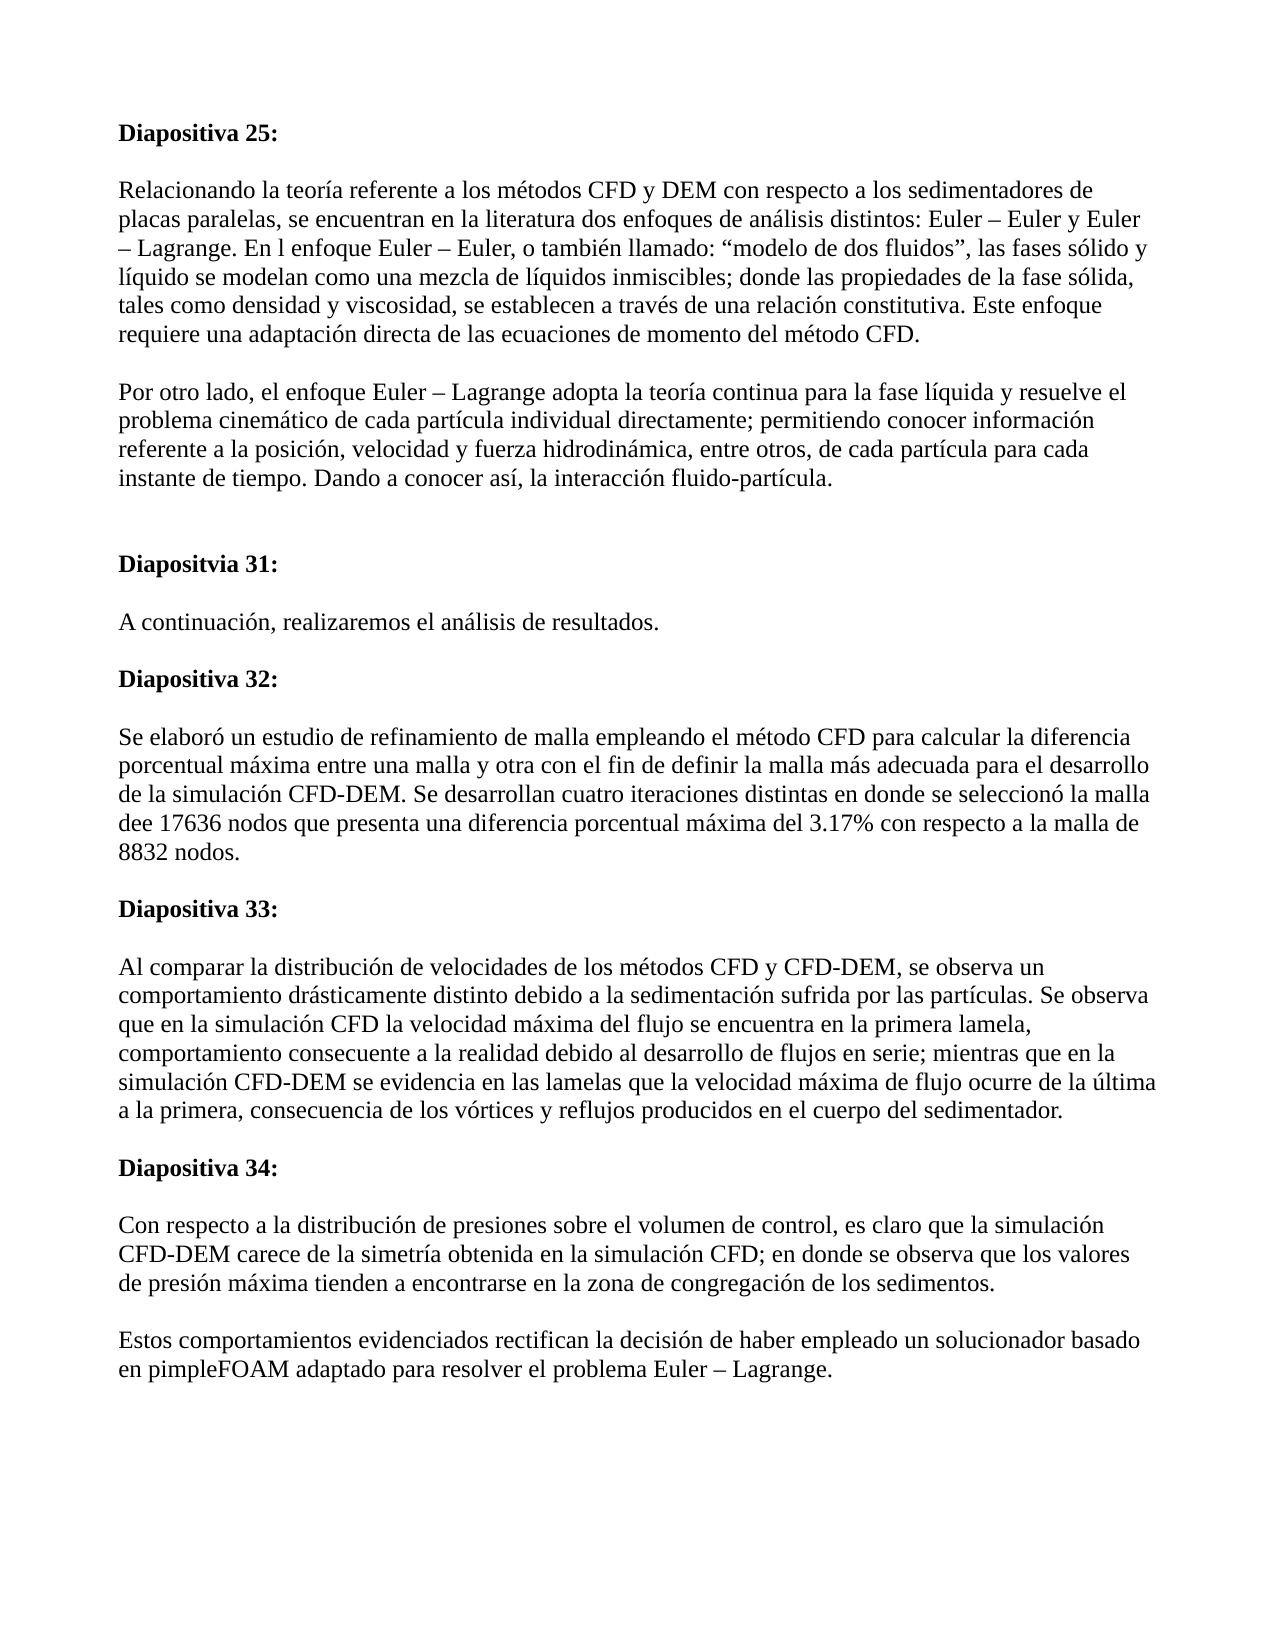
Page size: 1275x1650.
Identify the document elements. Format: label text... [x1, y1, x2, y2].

text Con respecto a la distribución de presiones sobre el volumen de control, es claro que la simulación CFD-DEM carece de la simetría obtenida en la simulación CFD; en donde se observa que los valores de presión máxima tienden a encontrarse en la zona de congregación de los sedimentos. [118, 1211, 1157, 1297]
text A continuación, realizaremos el análisis de resultados. [118, 607, 1157, 636]
text Diapositiva 33: [118, 894, 1157, 923]
text Por otro lado, el enfoque Euler – Lagrange adopta la teoría continua para la fase líquida y resuelve el problema cinemático de cada partícula individual directamente; permitiendo conocer información referente a la posición, velocidad y fuerza hidrodinámica, entre otros, de cada partícula para cada instante de tiempo. Dando a conocer así, la interacción fluido-partícula. [118, 377, 1157, 492]
text Diapositiva 32: [118, 664, 1157, 693]
text Estos comportamientos evidenciados rectifican la decisión de haber empleado un solucionador basado en pimpleFOAM adaptado para resolver el problema Euler – Lagrange. [118, 1326, 1157, 1383]
text Relacionando la teoría referente a los métodos CFD y DEM con respecto a los sedimentadores de placas paralelas, se encuentran en la literatura dos enfoques de análisis distintos: Euler – Euler y Euler – Lagrange. En l enfoque Euler – Euler, o también llamado: “modelo de dos fluidos”, las fases sólido y líquido se modelan como una mezcla de líquidos inmiscibles; donde las propiedades de la fase sólida, tales como densidad y viscosidad, se establecen a través de una relación constitutiva. Este enfoque requiere una adaptación directa de las ecuaciones de momento del método CFD. [118, 176, 1157, 348]
text Diapositvia 31: [118, 549, 1157, 578]
text Diapositiva 34: [118, 1153, 1157, 1182]
text Diapositiva 25: [118, 118, 1157, 147]
text Se elaboró un estudio de refinamiento de malla empleando el método CFD para calcular la diferencia porcentual máxima entre una malla y otra con el fin de definir la malla más adecuada para el desarrollo de la simulación CFD-DEM. Se desarrollan cuatro iteraciones distintas en donde se seleccionó la malla dee 17636 nodos que presenta una diferencia porcentual máxima del 3.17% con respecto a la malla de 8832 nodos. [118, 722, 1157, 866]
text Al comparar la distribución de velocidades de los métodos CFD y CFD-DEM, se observa un comportamiento drásticamente distinto debido a la sedimentación sufrida por las partículas. Se observa que en la simulación CFD la velocidad máxima del flujo se encuentra en la primera lamela, comportamiento consecuente a la realidad debido al desarrollo de flujos en serie; mientras que en la simulación CFD-DEM se evidencia en las lamelas que la velocidad máxima de flujo ocurre de la última a la primera, consecuencia de los vórtices y reflujos producidos en el cuerpo del sedimentador. [118, 952, 1157, 1124]
